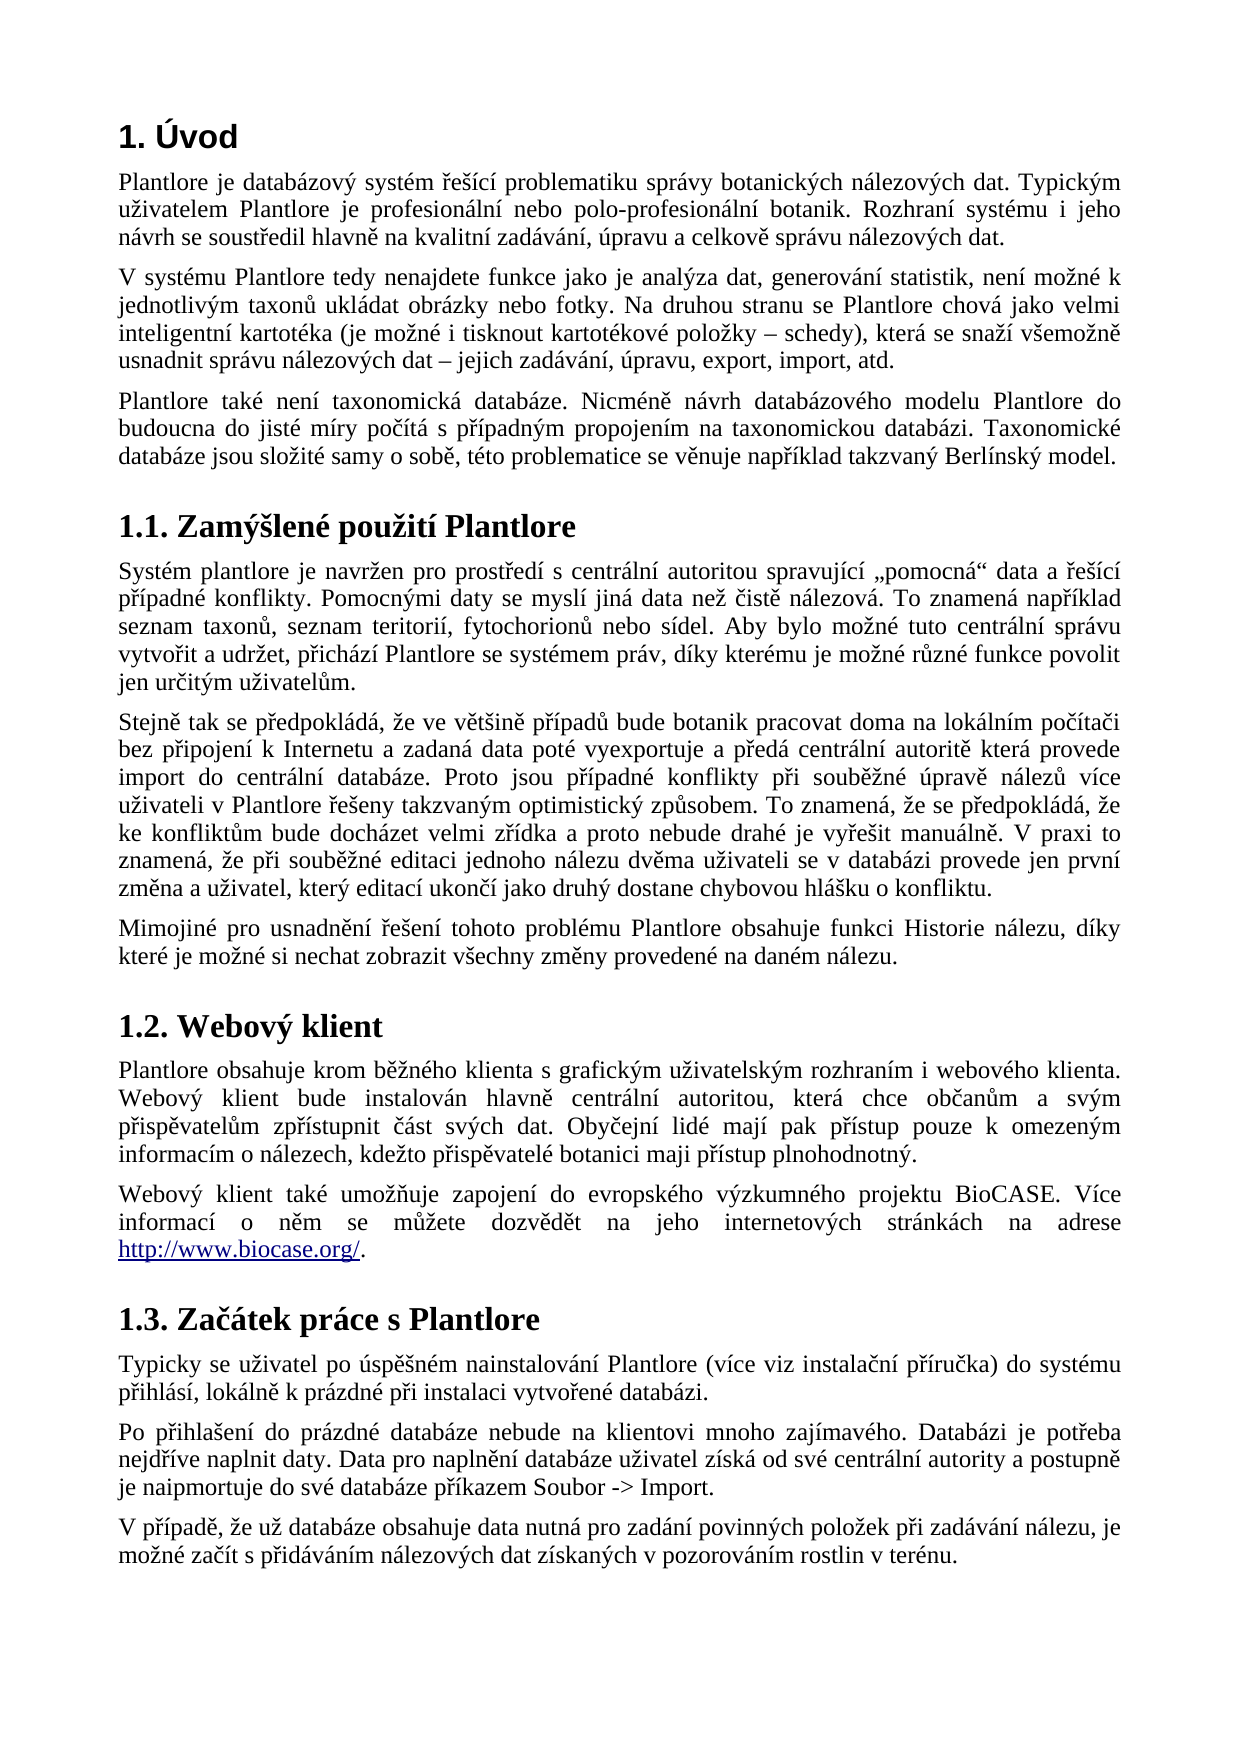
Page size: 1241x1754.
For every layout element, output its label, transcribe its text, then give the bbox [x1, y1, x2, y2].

text Webový klient také umožňuje zapojení do evropského výzkumného projektu BioCASE. Více informací o něm se můžete dozvědět na jeho internetových stránkách na adrese http://www.biocase.org/. [118, 1180, 1122, 1263]
text V případě, že už databáze obsahuje data nutná pro zadání povinných položek při zadávání nálezu, je možné začít s přidáváním nálezových dat získaných v pozorováním rostlin v terénu. [118, 1513, 1122, 1569]
text Po přihlašení do prázdné databáze nebude na klientovi mnoho zajímavého. Databázi je potřeba nejdříve naplnit daty. Data pro naplnění databáze uživatel získá od své centrální autority a postupně je naipmortuje do své databáze příkazem Soubor -> Import. [118, 1418, 1122, 1501]
subtitle 1.1. Zamýšlené použití Plantlore [118, 507, 1122, 544]
subtitle 1. Úvod [118, 118, 1122, 155]
text Mimojiné pro usnadnění řešení tohoto problému Plantlore obsahuje funkci Historie nálezu, díky které je možné si nechat zobrazit všechny změny provedené na daném nálezu. [118, 914, 1122, 970]
text Plantlore také není taxonomická databáze. Nicméně návrh databázového modelu Plantlore do budoucna do jisté míry počítá s případným propojením na taxonomickou databázi. Taxonomické databáze jsou složité samy o sobě, této problematice se věnuje například takzvaný Berlínský model. [118, 387, 1122, 470]
text Plantlore je databázový systém řešící problematiku správy botanických nálezových dat. Typickým uživatelem Plantlore je profesionální nebo polo-profesionální botanik. Rozhraní systému i jeho návrh se soustředil hlavně na kvalitní zadávání, úpravu a celkově správu nálezových dat. [118, 168, 1122, 251]
text Systém plantlore je navržen pro prostředí s centrální autoritou spravující „pomocná“ data a řešící případné konflikty. Pomocnými daty se myslí jiná data než čistě nálezová. To znamená například seznam taxonů, seznam teritorií, fytochorionů nebo sídel. Aby bylo možné tuto centrální správu vytvořit a udržet, přichází Plantlore se systémem práv, díky kterému je možné různé funkce povolit jen určitým uživatelům. [118, 557, 1122, 695]
text Plantlore obsahuje krom běžného klienta s grafickým uživatelským rozhraním i webového klienta. Webový klient bude instalován hlavně centrální autoritou, která chce občanům a svým přispěvatelům zpřístupnit část svých dat. Obyčejní lidé mají pak přístup pouze k omezeným informacím o nálezech, kdežto přispěvatelé botanici maji přístup plnohodnotný. [118, 1057, 1122, 1167]
text Typicky se uživatel po úspěšném nainstalování Plantlore (více viz instalační příručka) do systému přihlásí, lokálně k prázdné při instalaci vytvořené databázi. [118, 1350, 1122, 1405]
subtitle 1.3. Začátek práce s Plantlore [118, 1301, 1122, 1337]
subtitle 1.2. Webový klient [118, 1007, 1122, 1044]
text Stejně tak se předpokládá, že ve většině případů bude botanik pracovat doma na lokálním počítači bez připojení k Internetu a zadaná data poté vyexportuje a předá centrální autoritě která provede import do centrální databáze. Proto jsou případné konflikty při souběžné úpravě nálezů více uživateli v Plantlore řešeny takzvaným optimistický způsobem. To znamená, že se předpokládá, že ke konfliktům bude docházet velmi zřídka a proto nebude drahé je vyřešit manuálně. V praxi to znamená, že při souběžné editaci jednoho nálezu dvěma uživateli se v databázi provede jen první změna a uživatel, který editací ukončí jako druhý dostane chybovou hlášku o konfliktu. [118, 708, 1122, 902]
text V systému Plantlore tedy nenajdete funkce jako je analýza dat, generování statistik, není možné k jednotlivým taxonů ukládat obrázky nebo fotky. Na druhou stranu se Plantlore chová jako velmi inteligentní kartotéka (je možné i tisknout kartotékové položky – schedy), která se snaží všemožně usnadnit správu nálezových dat – jejich zadávání, úpravu, export, import, atd. [118, 263, 1122, 374]
